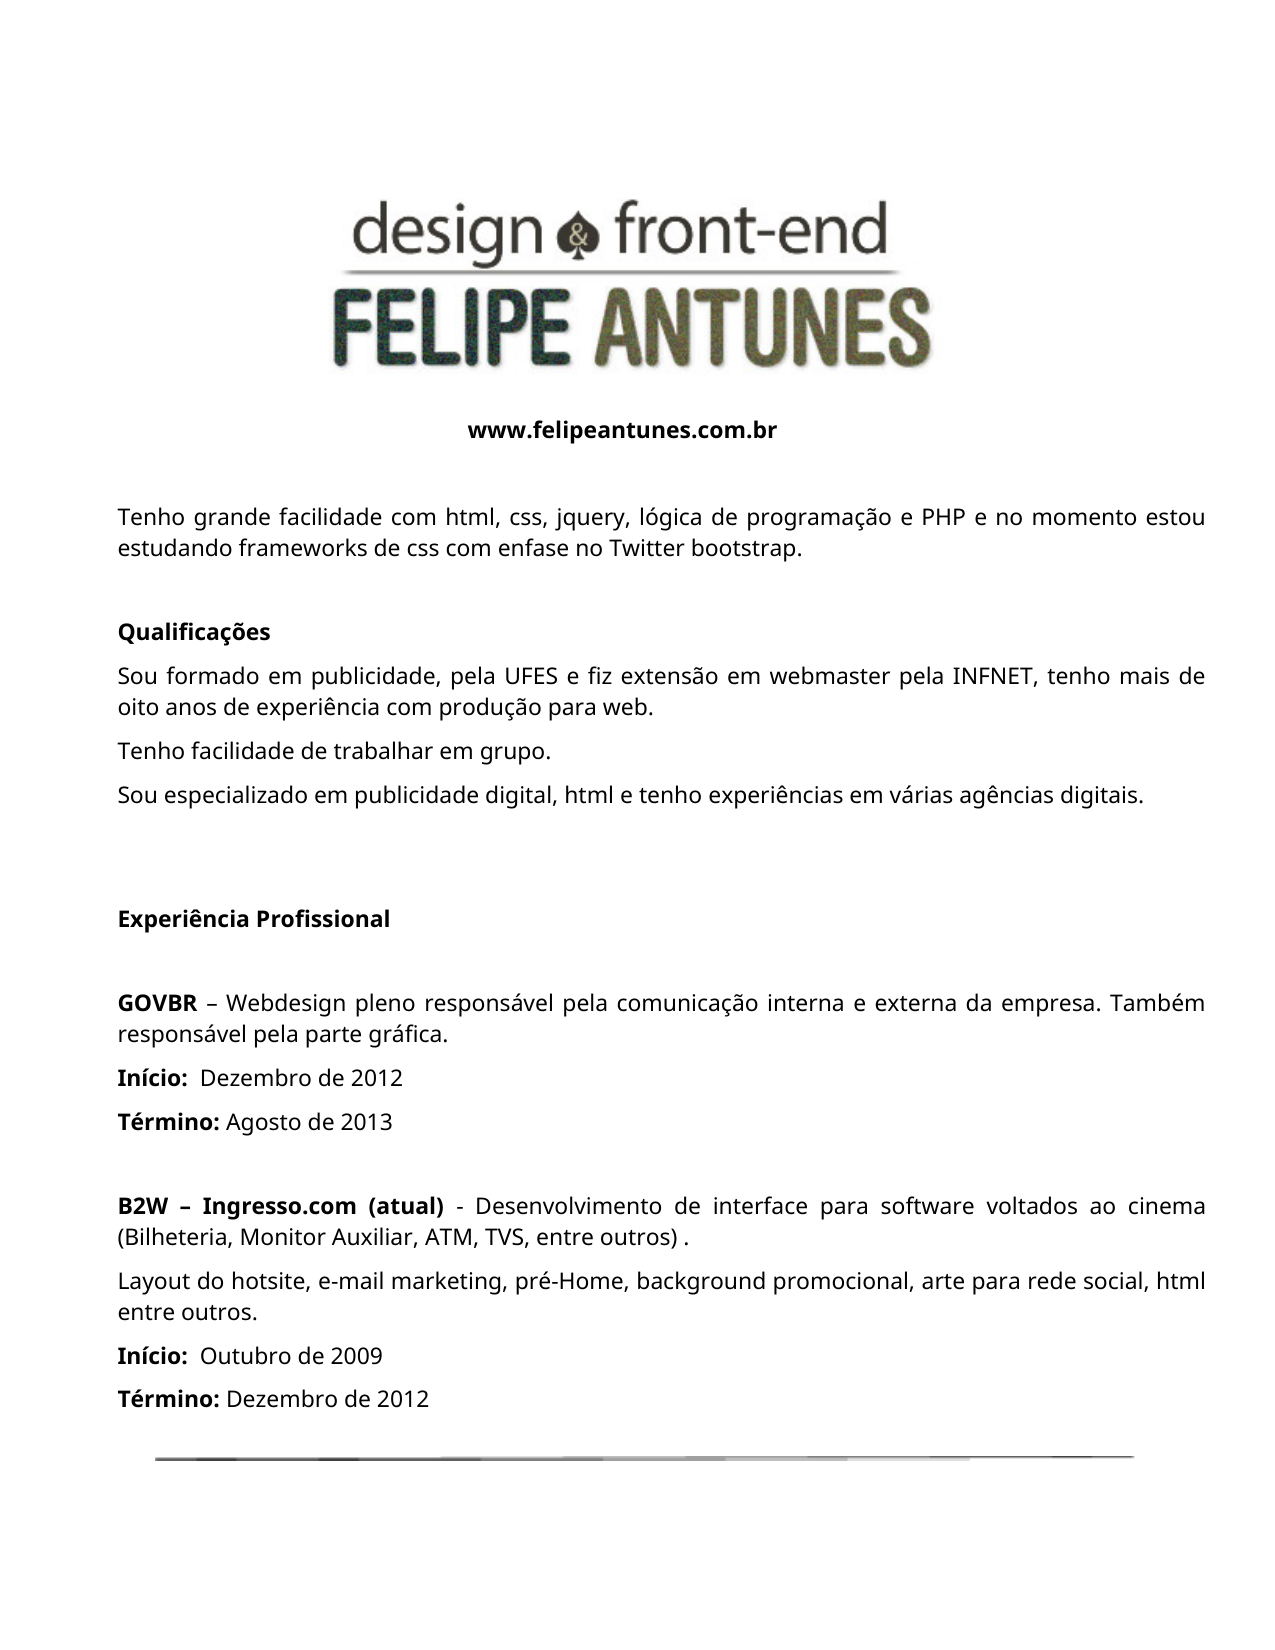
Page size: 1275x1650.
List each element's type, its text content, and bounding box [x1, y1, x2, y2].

text Sou formado em publicidade, pela UFES e fiz extensão em webmaster pela INFNET, tenho mais de oito anos de experiência com produção para web. [117, 660, 1207, 722]
text Experiência Profissional [117, 903, 1207, 934]
text Layout do hotsite, e-mail marketing, pré-Home, background promocional, arte para rede social, html entre outros. [117, 1264, 1207, 1327]
text Término: Agosto de 2013 [117, 1106, 1207, 1137]
text Início: Dezembro de 2012 [117, 1062, 1207, 1093]
text Tenho facilidade de trabalhar em grupo. [117, 735, 1207, 766]
text B2W – Ingresso.com (atual) - Desenvolvimento de interface para software voltados ao cinema (Bilheteria, Monitor Auxiliar, ATM, TVS, entre outros) . [117, 1189, 1207, 1252]
text Sou especializado em publicidade digital, html e tenho experiências em várias agências digitais. [117, 779, 1207, 810]
text GOVBR – Webdesign pleno responsável pela comunicação interna e externa da empresa. Também responsável pela parte gráfica. [117, 987, 1207, 1049]
text Tenho grande facilidade com html, css, jquery, lógica de programação e PHP e no momento estou estudando frameworks de css com enfase no Twitter bootstrap. [117, 501, 1207, 563]
text Qualificações [117, 616, 1207, 647]
picture [279, 123, 966, 396]
picture [155, 1456, 1135, 1461]
text Término: Dezembro de 2012 [117, 1383, 1207, 1414]
text Início: Outubro de 2009 [117, 1339, 1207, 1371]
